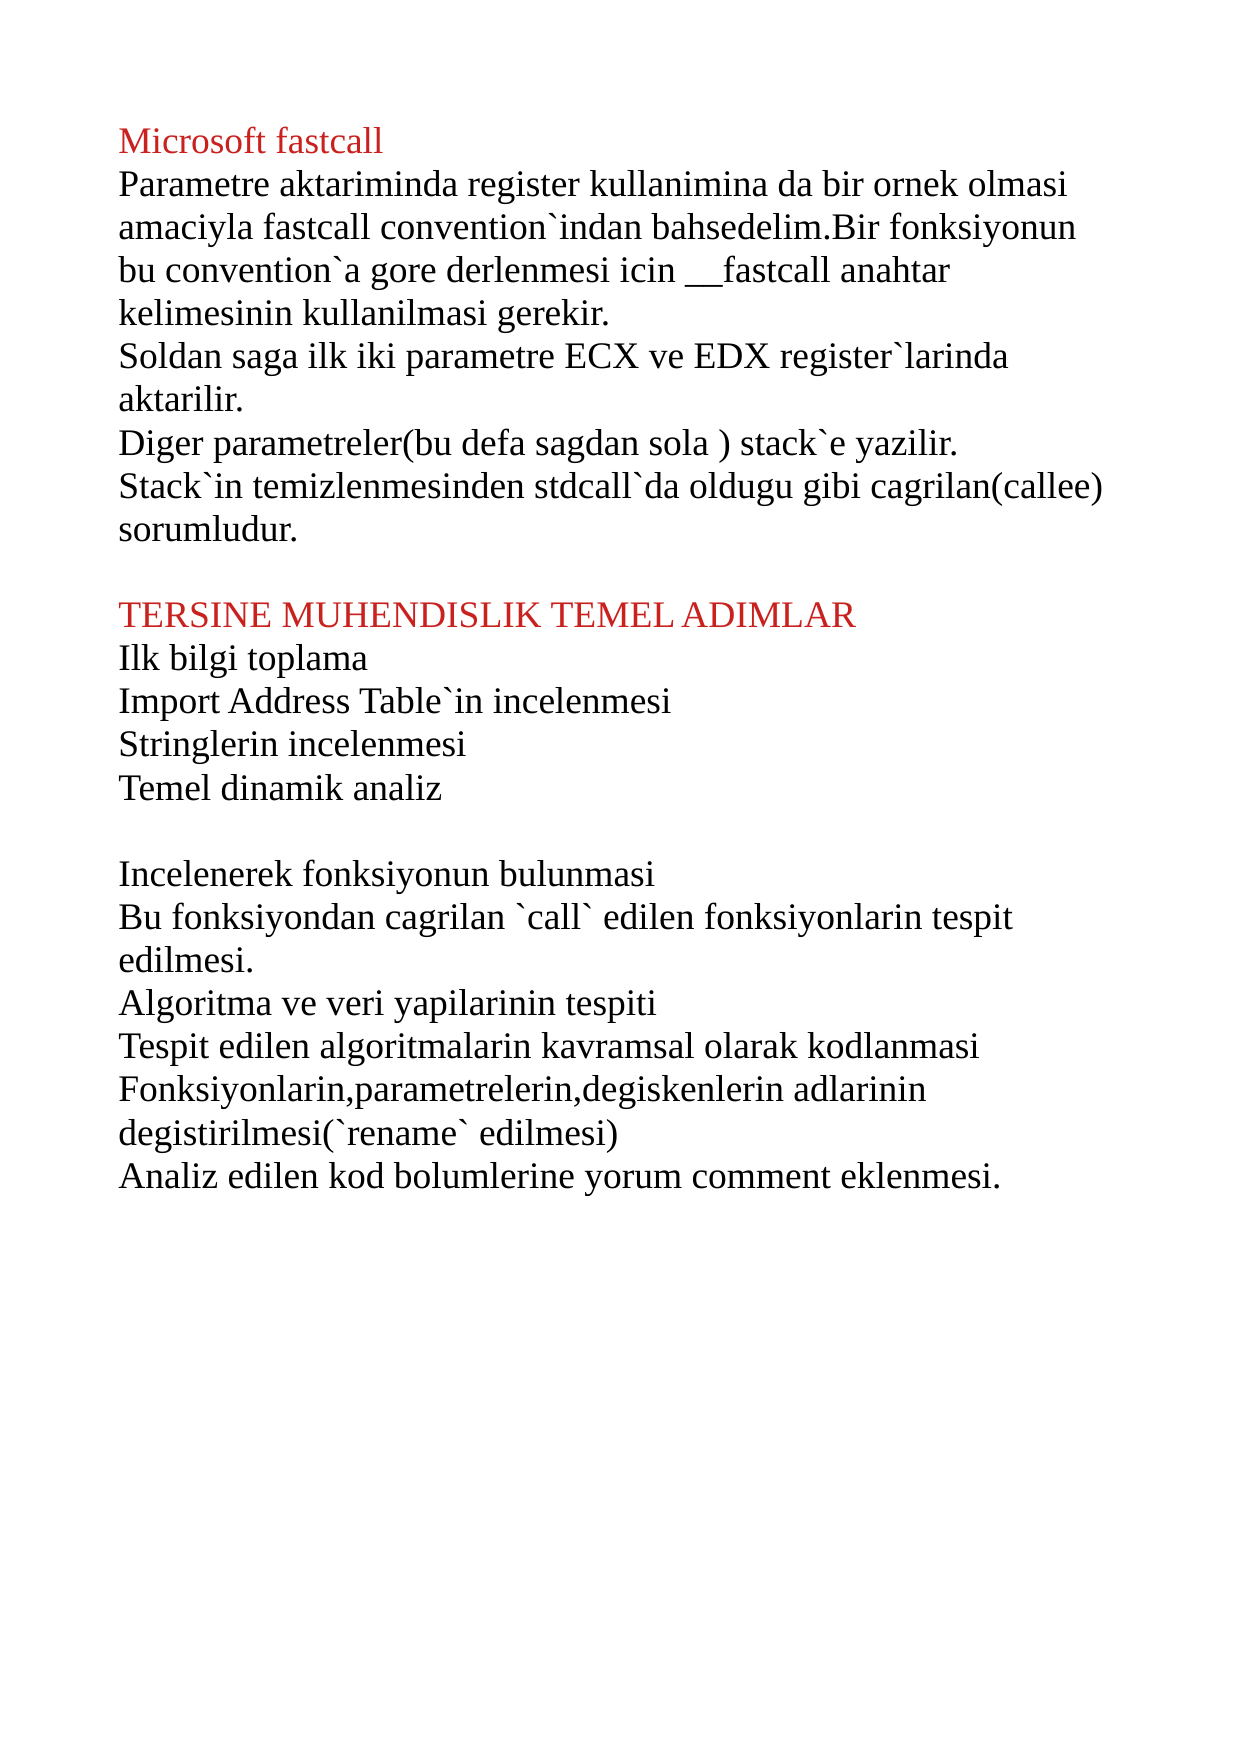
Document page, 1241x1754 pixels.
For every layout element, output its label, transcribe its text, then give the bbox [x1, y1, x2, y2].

text Stack`in temizlenmesinden stdcall`da oldugu gibi cagrilan(callee) sorumludur. [118, 463, 1122, 549]
text Ilk bilgi toplama [118, 636, 1122, 679]
text Diger parametreler(bu defa sagdan sola ) stack`e yazilir. [118, 420, 1122, 463]
text Fonksiyonlarin,parametrelerin,degiskenlerin adlarinin degistirilmesi(`rename` edilmesi) [118, 1067, 1122, 1153]
text Algoritma ve veri yapilarinin tespiti [118, 981, 1122, 1024]
text Analiz edilen kod bolumlerine yorum comment eklenmesi. [118, 1153, 1122, 1196]
text Bu fonksiyondan cagrilan `call` edilen fonksiyonlarin tespit edilmesi. [118, 894, 1122, 981]
text TERSINE MUHENDISLIK TEMEL ADIMLAR [118, 592, 1122, 636]
text Tespit edilen algoritmalarin kavramsal olarak kodlanmasi [118, 1024, 1122, 1067]
text Import Address Table`in incelenmesi [118, 679, 1122, 722]
text Soldan saga ilk iki parametre ECX ve EDX register`larinda aktarilir. [118, 334, 1122, 420]
text Stringlerin incelenmesi [118, 722, 1122, 765]
text Parametre aktariminda register kullanimina da bir ornek olmasi amaciyla fastcall convention`indan bahsedelim.Bir fonksiyonun bu convention`a gore derlenmesi icin __fastcall anahtar kelimesinin kullanilmasi gerekir. [118, 161, 1122, 334]
text Microsoft fastcall [118, 118, 1122, 161]
text Incelenerek fonksiyonun bulunmasi [118, 851, 1122, 894]
text Temel dinamik analiz [118, 765, 1122, 808]
